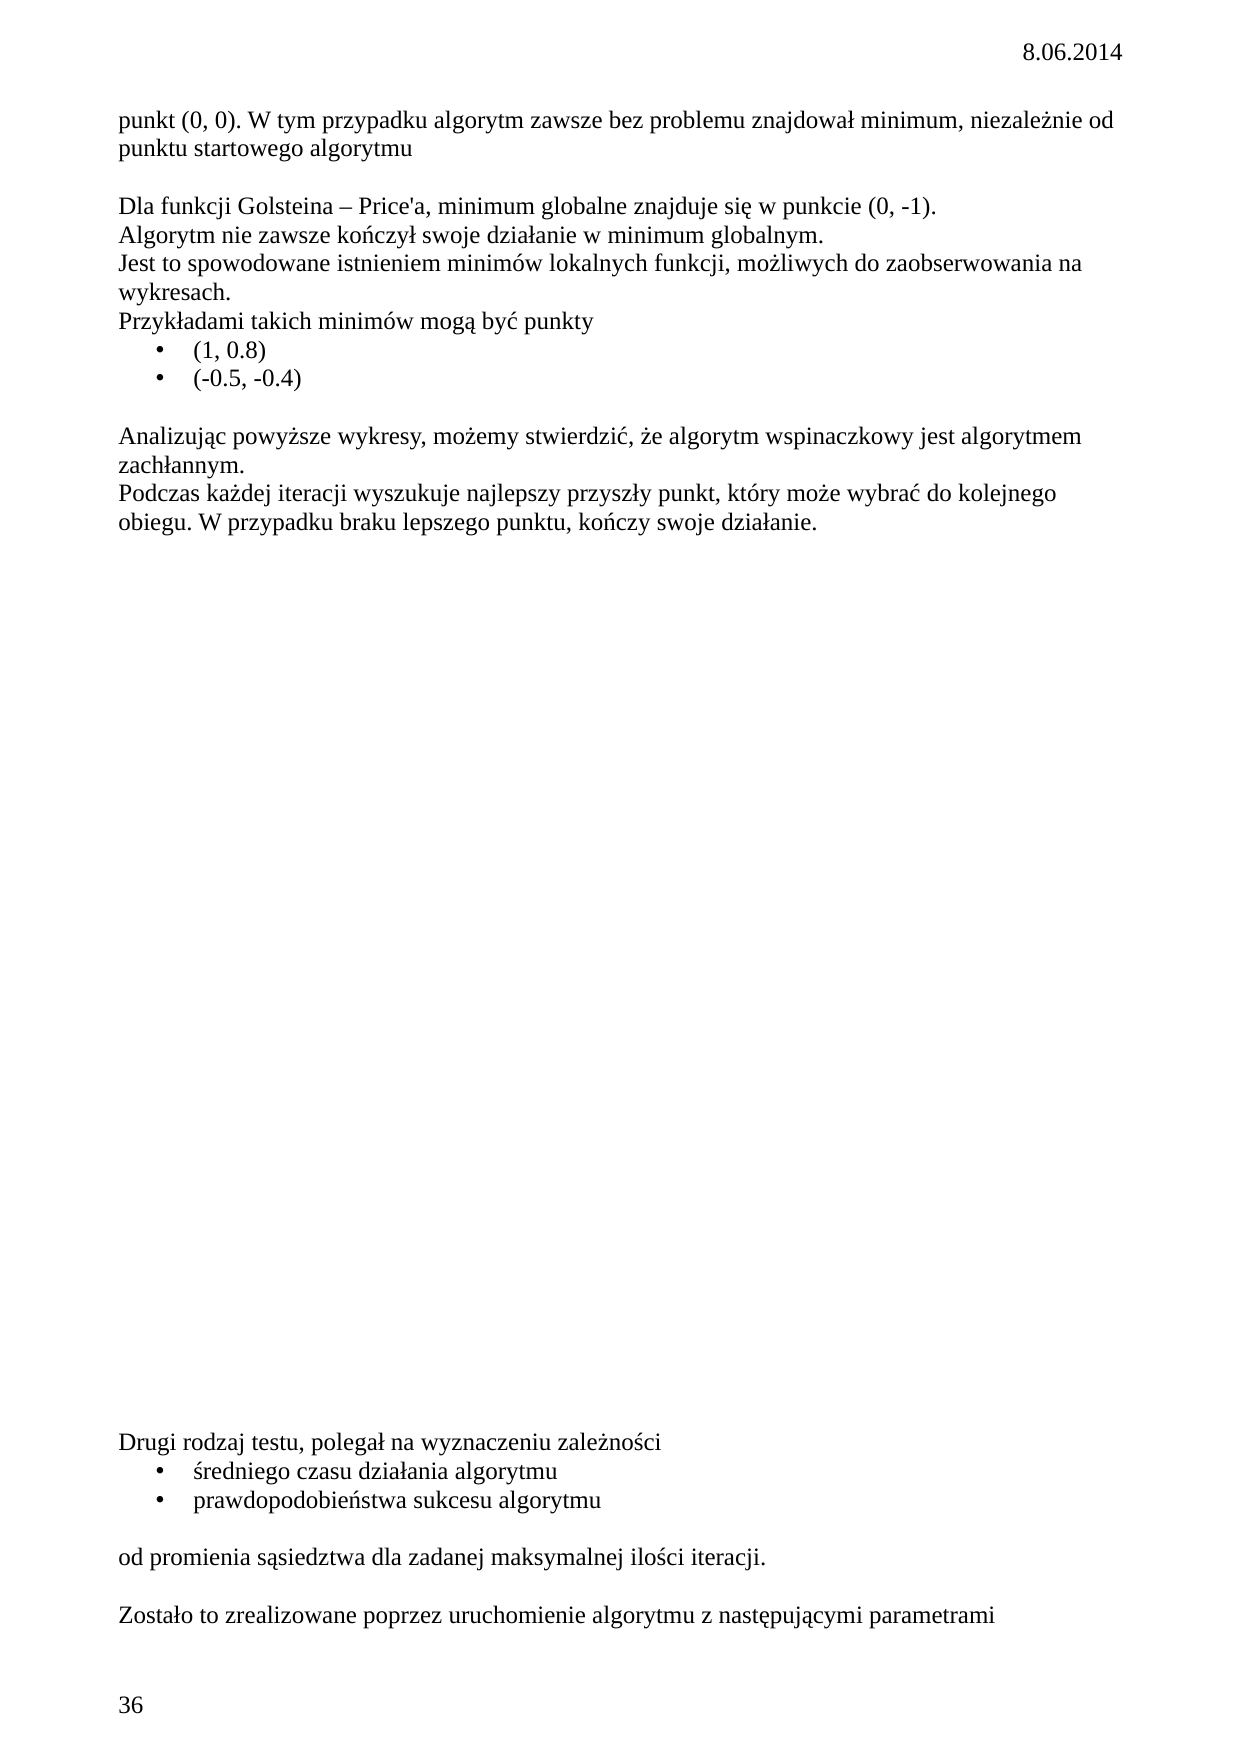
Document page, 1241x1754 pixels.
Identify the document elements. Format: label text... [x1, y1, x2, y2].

text Drugi rodzaj testu, polegał na wyznaczeniu zależności [118, 1427, 1122, 1456]
text Algorytm nie zawsze kończył swoje działanie w minimum globalnym. [118, 220, 1122, 248]
text od promienia sąsiedztwa dla zadanej maksymalnej ilości iteracji. [118, 1542, 1122, 1571]
list średniego czasu działania algorytmu [156, 1456, 1122, 1485]
list (-0.5, -0.4) [156, 363, 1122, 392]
text Analizując powyższe wykresy, możemy stwierdzić, że algorytm wspinaczkowy jest algorytmem zachłannym. [118, 421, 1122, 478]
list prawdopodobieństwa sukcesu algorytmu [156, 1485, 1122, 1513]
text Jest to spowodowane istnieniem minimów lokalnych funkcji, możliwych do zaobserwowania na wykresach. [118, 248, 1122, 306]
text Zostało to zrealizowane poprzez uruchomienie algorytmu z następującymi parametrami [118, 1600, 1122, 1628]
text punkt (0, 0). W tym przypadku algorytm zawsze bez problemu znajdował minimum, niezależnie od punktu startowego algorytmu [118, 105, 1122, 162]
text Dla funkcji Golsteina – Price'a, minimum globalne znajduje się w punkcie (0, -1). [118, 191, 1122, 220]
text Przykładami takich minimów mogą być punkty [118, 306, 1122, 335]
list (1, 0.8) [156, 335, 1122, 363]
text Podczas każdej iteracji wyszukuje najlepszy przyszły punkt, który może wybrać do kolejnego obiegu. W przypadku braku lepszego punktu, kończy swoje działanie. [118, 478, 1122, 536]
